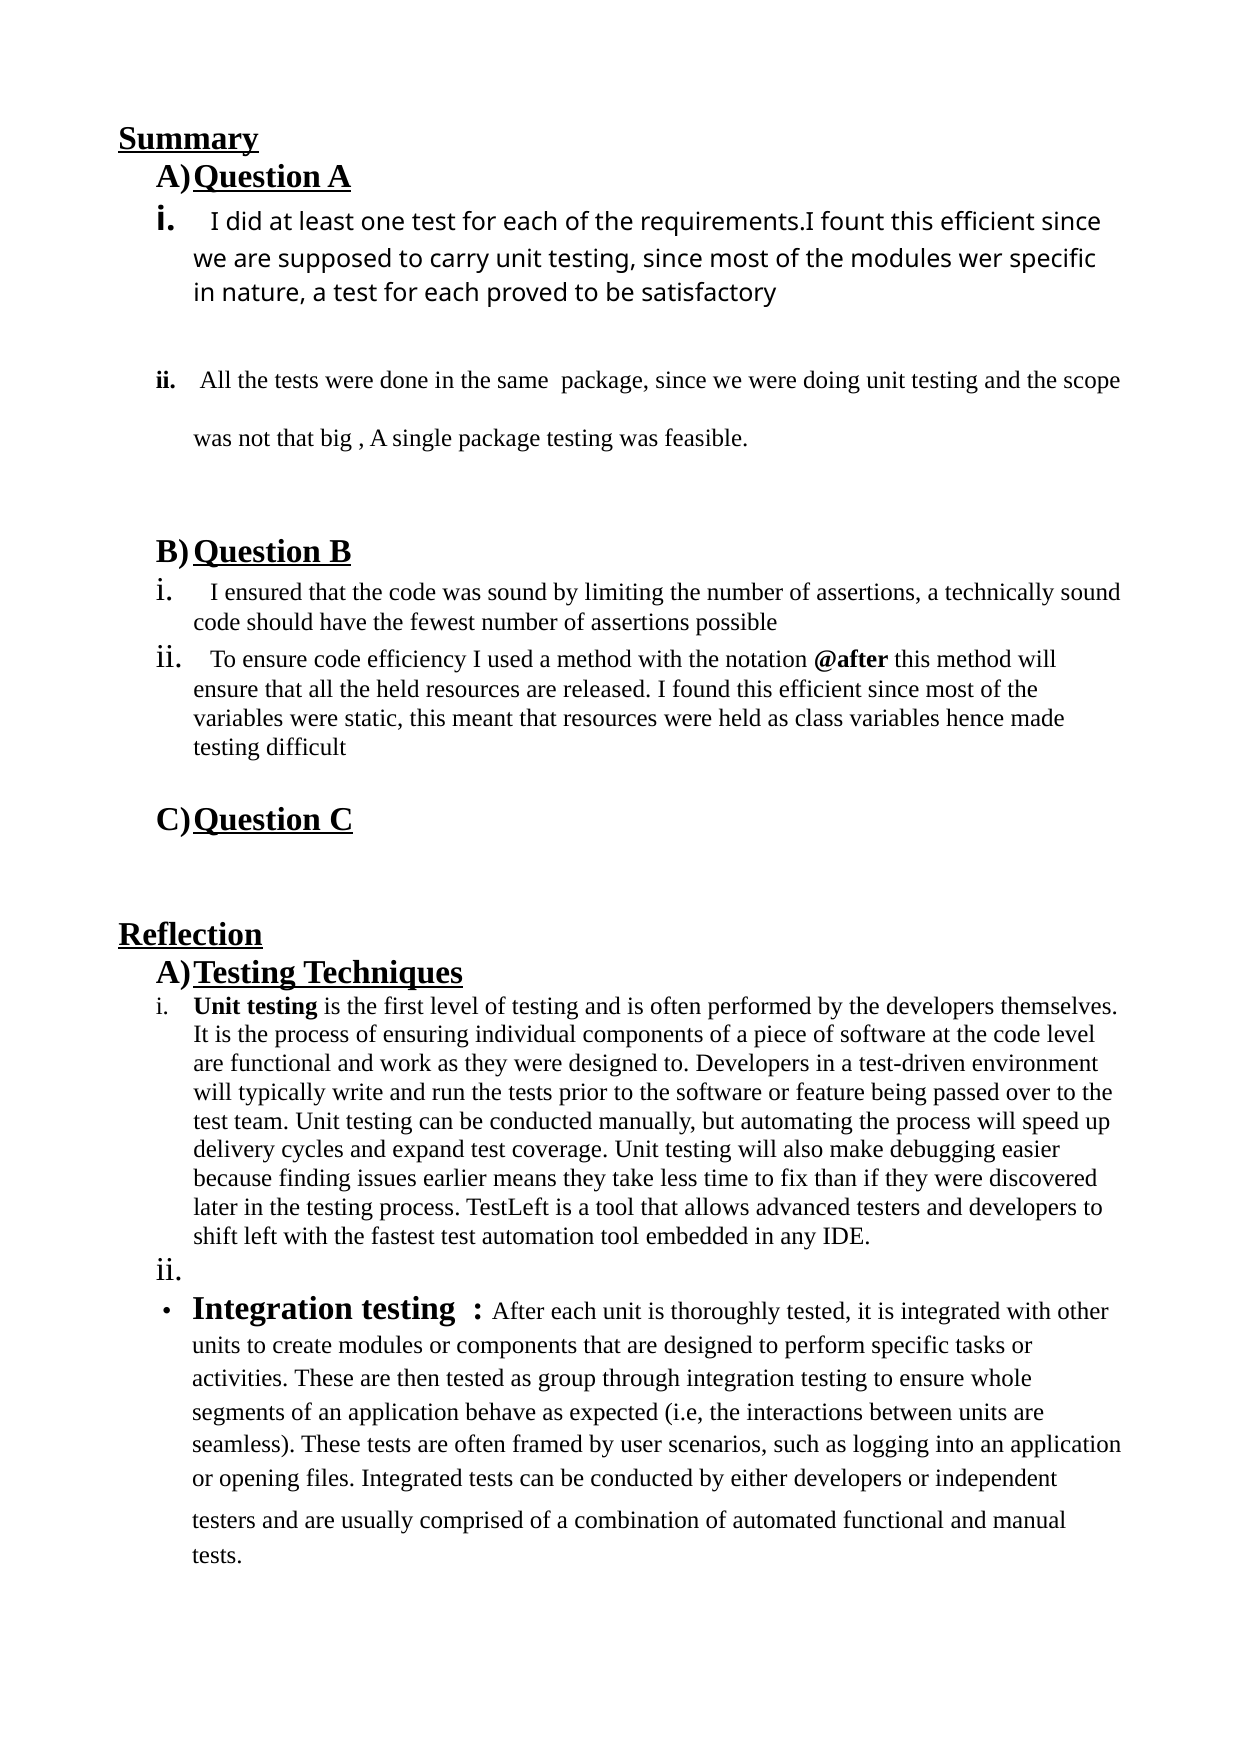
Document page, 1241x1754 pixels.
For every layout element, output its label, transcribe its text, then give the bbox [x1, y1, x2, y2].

list I did at least one test for each of the requirements.I fount this efficient since we are supposed to carry unit testing, since most of the modules wer specific in nature, a test for each proved to be satisfactory [156, 195, 1122, 308]
list Question B [156, 531, 1122, 569]
list Question A [156, 156, 1122, 195]
text Summary [118, 118, 1122, 156]
list I ensured that the code was sound by limiting the number of assertions, a technically sound code should have the fewest number of assertions possible [156, 569, 1122, 636]
list Question C [156, 799, 1122, 837]
list Unit testing is the first level of testing and is often performed by the developers themselves. It is the process of ensuring individual components of a piece of software at the code level are functional and work as they were designed to. Developers in a test-driven environment will typically write and run the tests prior to the software or feature being passed over to the test team. Unit testing can be conducted manually, but automating the process will speed up delivery cycles and expand test coverage. Unit testing will also make debugging easier because finding issues earlier means they take less time to fix than if they were discovered later in the testing process. TestLeft is a tool that allows advanced testers and developers to shift left with the fastest test automation tool embedded in any IDE. [156, 991, 1122, 1249]
list Integration testing : After each unit is thoroughly tested, it is integrated with other units to create modules or components that are designed to perform specific tasks or activities. These are then tested as group through integration testing to ensure whole segments of an application behave as expected (i.e, the interactions between units are seamless). These tests are often framed by user scenarios, such as logging into an application or opening files. Integrated tests can be conducted by either developers or independent testers and are usually comprised of a combination of automated functional and manual tests. [162, 1288, 1122, 1568]
list Testing Techniques [156, 952, 1122, 991]
text Reflection [118, 914, 1122, 952]
list To ensure code efficiency I used a method with the notation @after this method will ensure that all the held resources are released. I found this efficient since most of the variables were static, this meant that resources were held as class variables hence made testing difficult [156, 636, 1122, 761]
list All the tests were done in the same package, since we were doing unit testing and the scope was not that big , A single package testing was feasible. [156, 366, 1122, 452]
